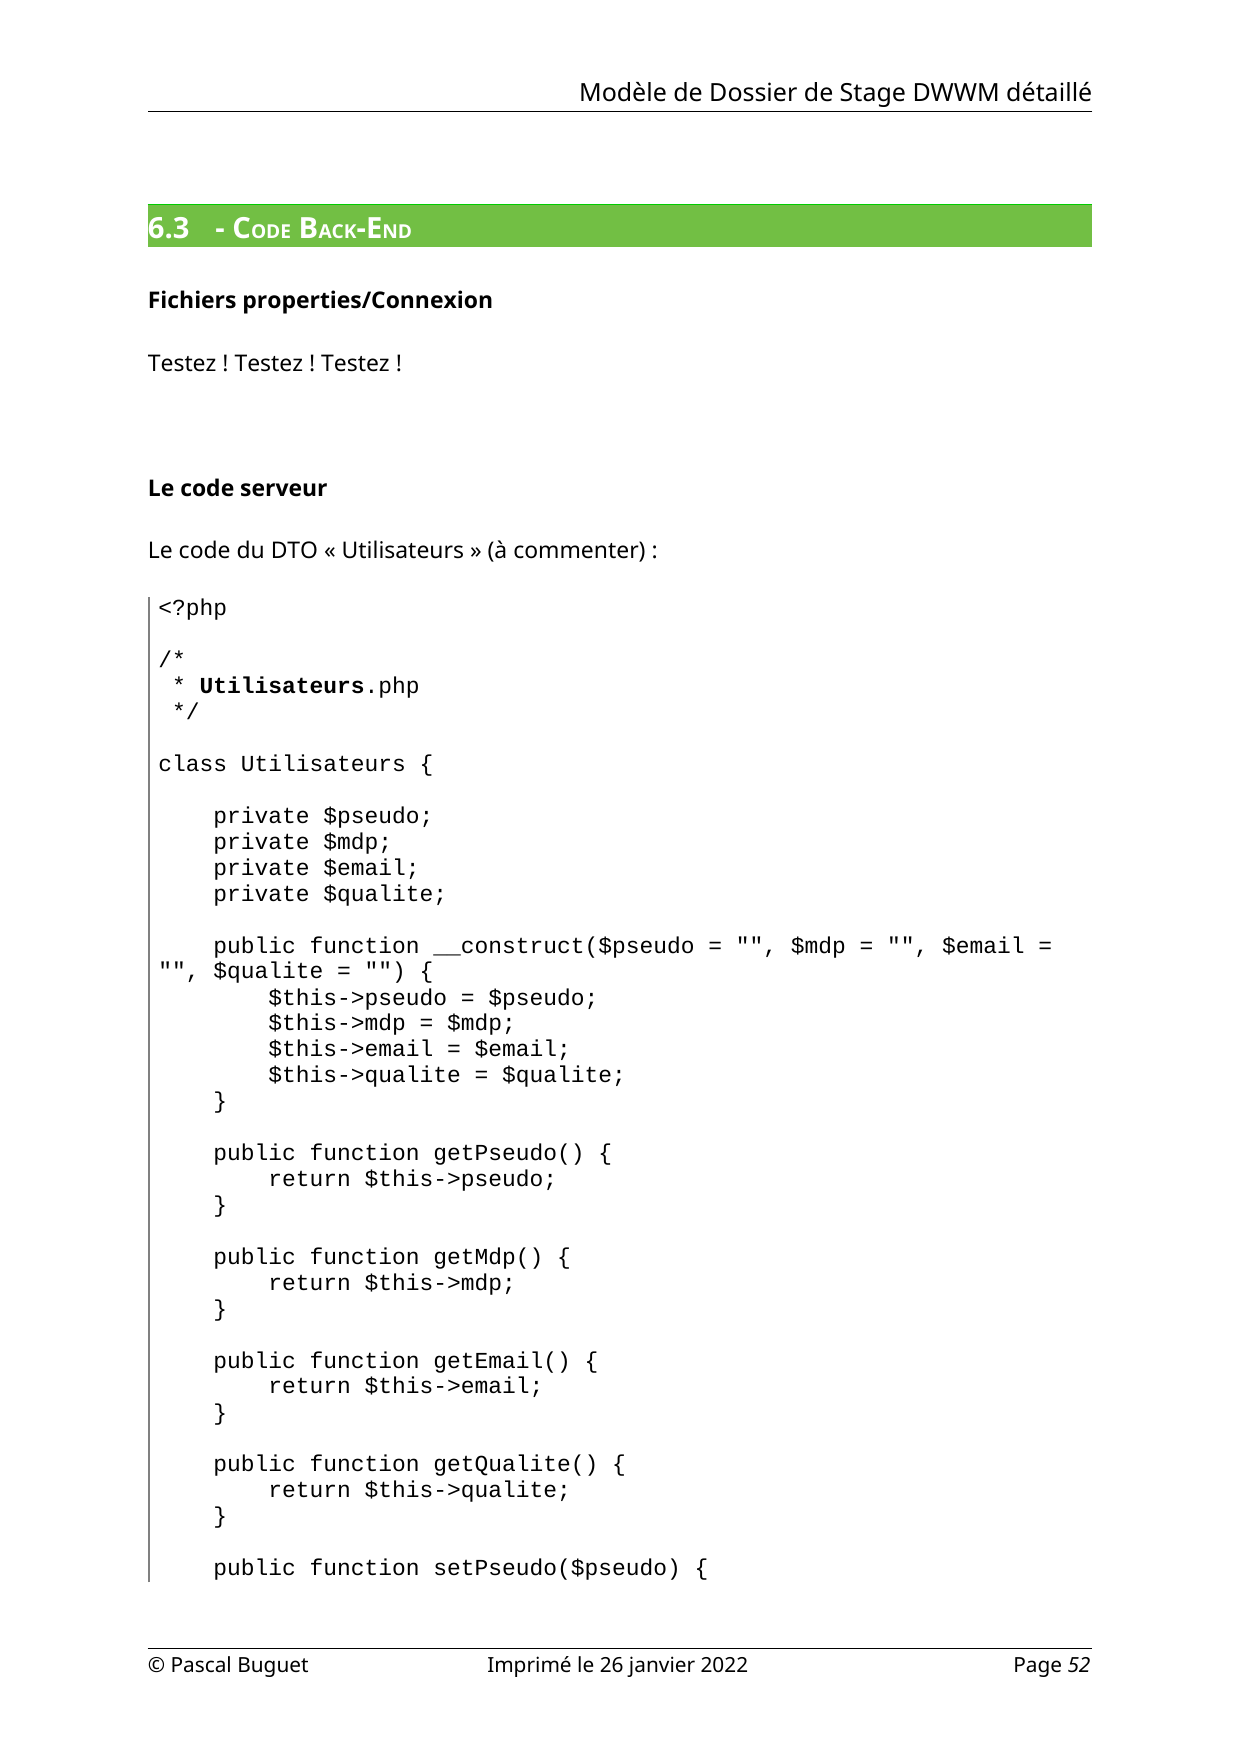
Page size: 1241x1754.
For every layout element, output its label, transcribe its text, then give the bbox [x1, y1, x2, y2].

text /* [150, 649, 1092, 674]
text return $this->pseudo; [150, 1167, 1092, 1193]
text } [150, 1089, 1092, 1116]
text public function getPseudo() { [150, 1141, 1092, 1167]
text $this->mdp = $mdp; [150, 1012, 1092, 1038]
text Testez ! Testez ! Testez ! [148, 347, 1092, 378]
text private $qualite; [150, 882, 1092, 908]
text Le code du DTO « Utilisateurs » (à commenter) : [148, 534, 1092, 566]
text * Utilisateurs.php [150, 674, 1092, 701]
text <?php [150, 597, 1092, 623]
text private $pseudo; [150, 804, 1092, 830]
text return $this->email; [150, 1375, 1092, 1401]
text private $email; [150, 856, 1092, 882]
text } [150, 1504, 1092, 1531]
subtitle - Code Back-End [148, 205, 1092, 247]
text $this->pseudo = $pseudo; [150, 986, 1092, 1012]
text public function getEmail() { [150, 1349, 1092, 1375]
text public function setPseudo($pseudo) { [150, 1556, 1092, 1582]
text } [150, 1401, 1092, 1427]
text class Utilisateurs { [150, 752, 1092, 778]
text Le code serveur [148, 472, 1092, 503]
text public function getQualite() { [150, 1453, 1092, 1479]
text public function getMdp() { [150, 1245, 1092, 1271]
text return $this->qualite; [150, 1479, 1092, 1504]
text $this->qualite = $qualite; [150, 1064, 1092, 1089]
text private $mdp; [150, 830, 1092, 856]
text return $this->mdp; [150, 1271, 1092, 1297]
text $this->email = $email; [150, 1038, 1092, 1064]
text */ [150, 701, 1092, 726]
text Fichiers properties/Connexion [148, 284, 1092, 316]
text } [150, 1193, 1092, 1219]
text public function __construct($pseudo = "", $mdp = "", $email = "", $qualite = "") { [150, 934, 1092, 986]
text } [150, 1297, 1092, 1323]
